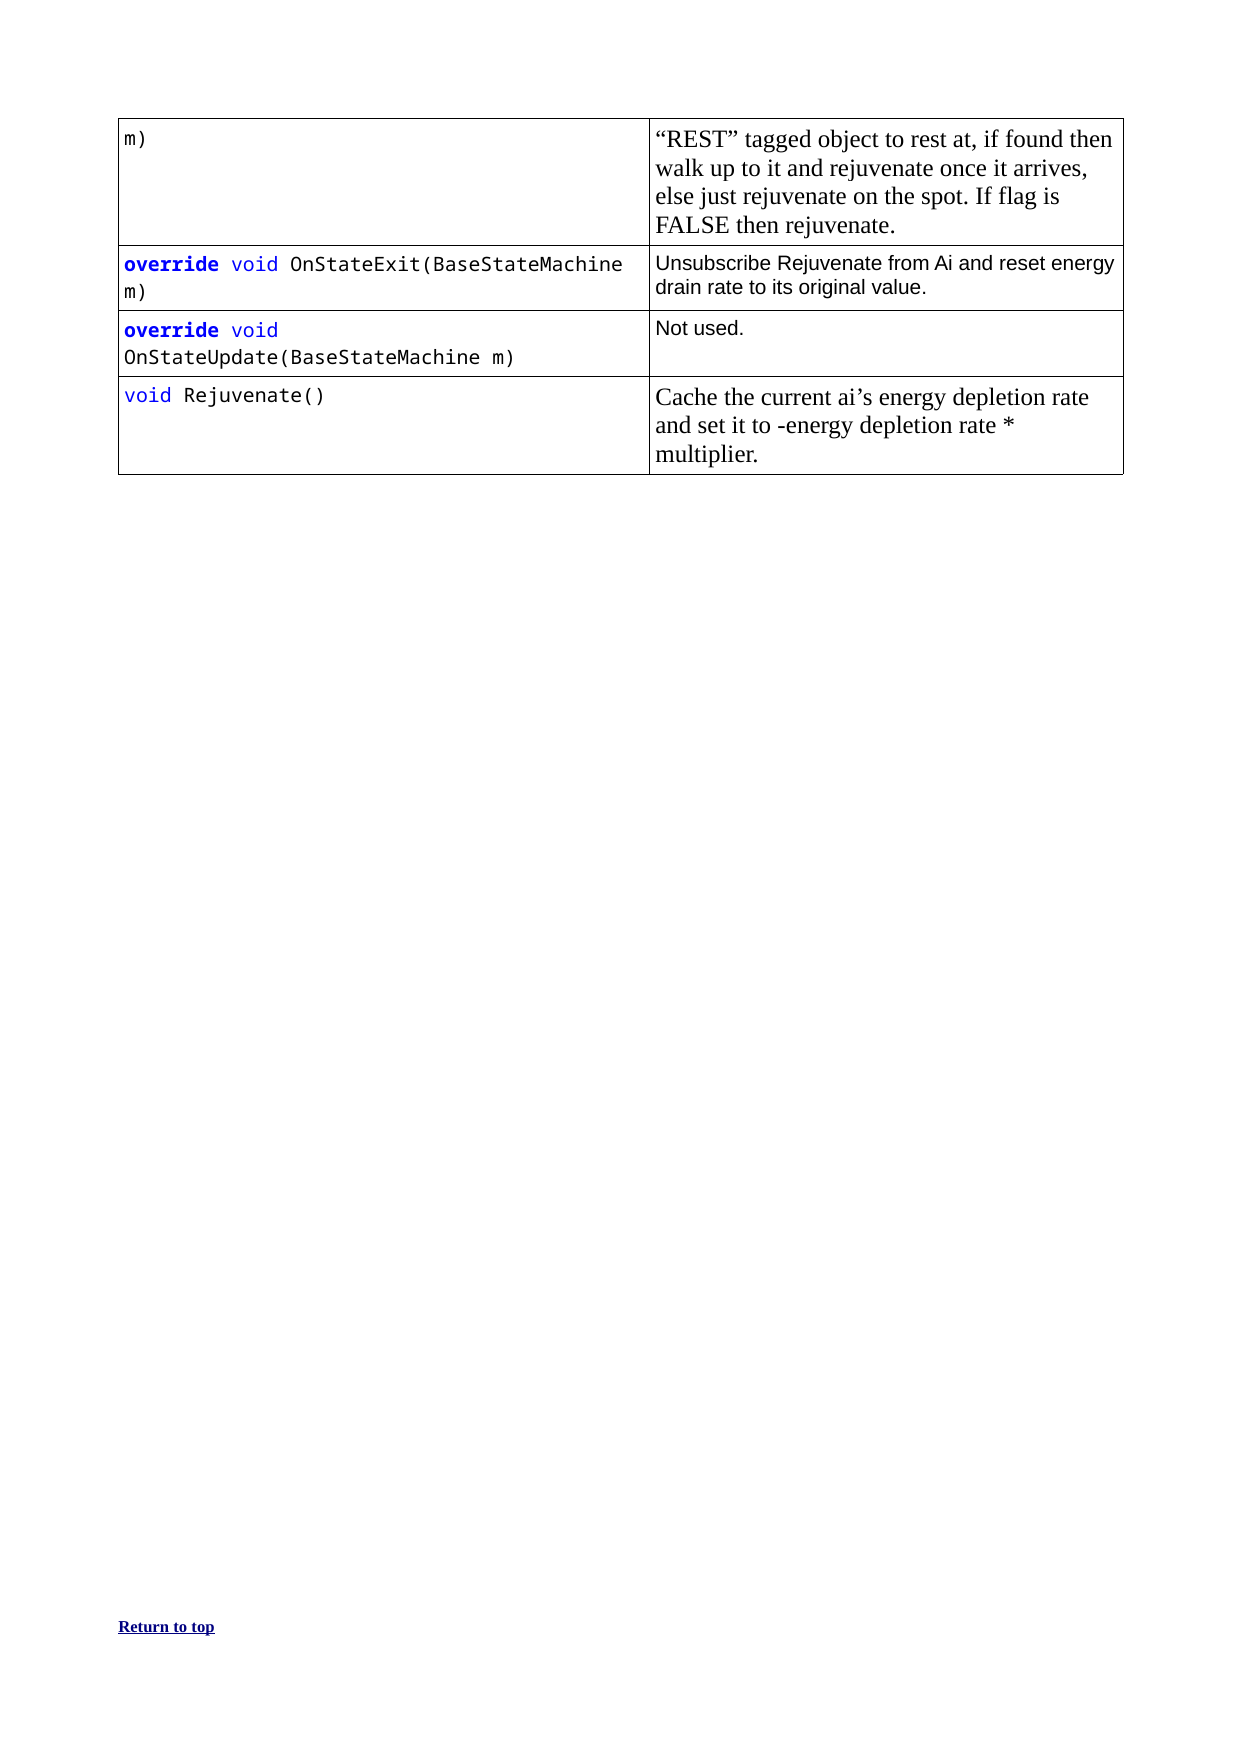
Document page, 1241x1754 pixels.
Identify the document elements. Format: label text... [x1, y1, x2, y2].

table_cell void Rejuvenate() [119, 377, 649, 473]
table_cell Cache the current ai’s energy depletion rate and set it to -energy depletion rate * multiplier. [650, 377, 1123, 473]
table_cell “REST” tagged object to rest at, if found then walk up to it and rejuvenate once it arrives, else just rejuvenate on the spot. If flag is FALSE then rejuvenate. [650, 119, 1123, 245]
table_cell Not used. [650, 311, 1123, 376]
table_cell Unsubscribe Rejuvenate from Ai and reset energy drain rate to its original value. [650, 246, 1123, 310]
table_cell m) [119, 119, 649, 245]
table_cell override void OnStateExit(BaseStateMachine m) [119, 246, 649, 310]
table_cell override void OnStateUpdate(BaseStateMachine m) [119, 311, 649, 376]
